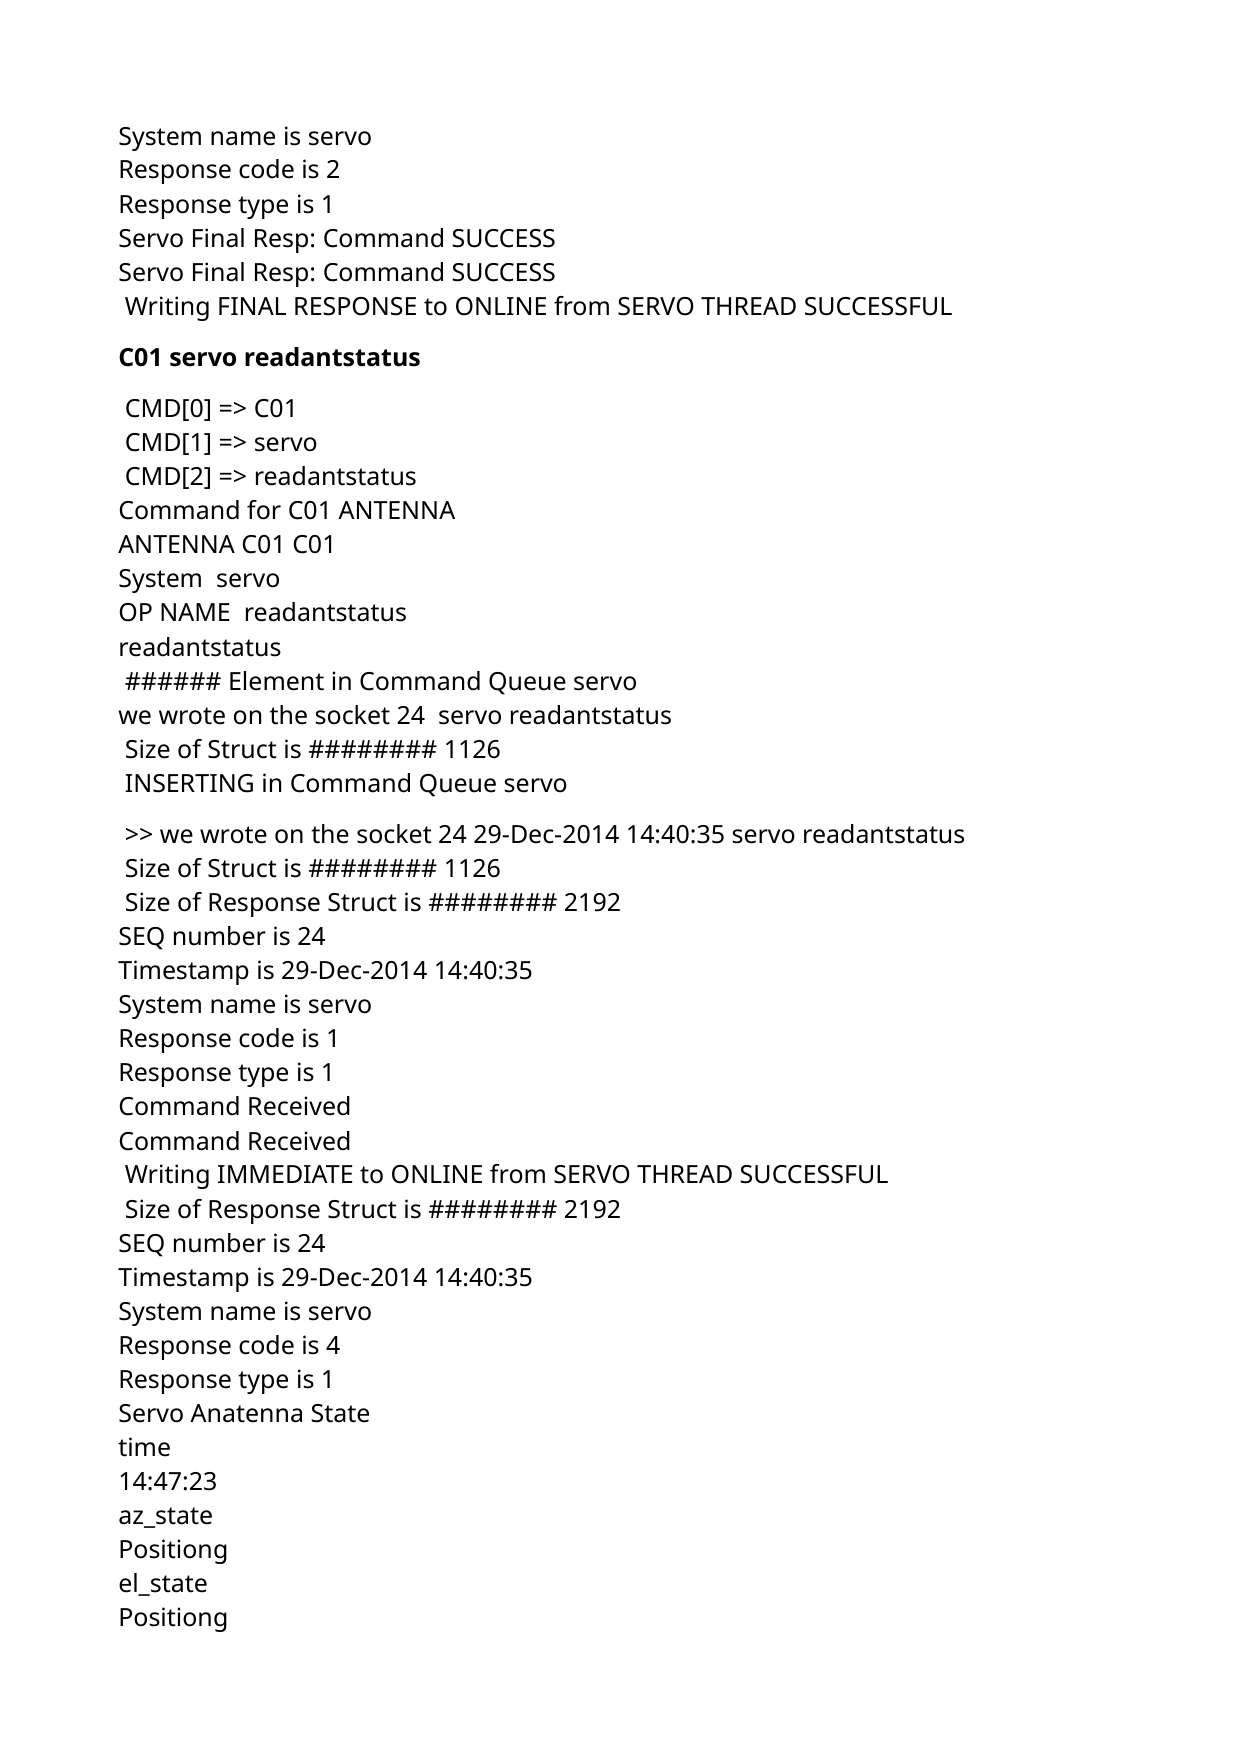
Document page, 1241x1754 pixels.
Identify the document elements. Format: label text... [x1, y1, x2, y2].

text Size of Struct is ######## 1126 [118, 731, 1122, 765]
text Timestamp is 29-Dec-2014 14:40:35 [118, 1259, 1122, 1293]
text Servo Anatenna State [118, 1396, 1122, 1430]
text INSERTING in Command Queue servo [118, 765, 1122, 799]
text System servo [118, 561, 1122, 595]
text Response type is 1 [118, 1362, 1122, 1396]
text C01 servo readantstatus [118, 339, 1122, 374]
text Writing FINAL RESPONSE to ONLINE from SERVO THREAD SUCCESSFUL [118, 288, 1122, 322]
text Response code is 4 [118, 1327, 1122, 1362]
text Response type is 1 [118, 186, 1122, 220]
text Size of Response Struct is ######## 2192 [118, 1191, 1122, 1225]
text Command for C01 ANTENNA [118, 493, 1122, 527]
text ANTENNA C01 C01 [118, 527, 1122, 561]
text Writing IMMEDIATE to ONLINE from SERVO THREAD SUCCESSFUL [118, 1157, 1122, 1191]
text Size of Struct is ######## 1126 [118, 851, 1122, 885]
text readantstatus [118, 629, 1122, 663]
text System name is servo [118, 118, 1122, 152]
text SEQ number is 24 [118, 1225, 1122, 1259]
text Command Received [118, 1123, 1122, 1157]
text Timestamp is 29-Dec-2014 14:40:35 [118, 953, 1122, 987]
text Servo Final Resp: Command SUCCESS [118, 220, 1122, 254]
text el_state [118, 1566, 1122, 1600]
text OP NAME readantstatus [118, 595, 1122, 629]
text az_state [118, 1498, 1122, 1532]
text Size of Response Struct is ######## 2192 [118, 885, 1122, 919]
text Positiong [118, 1600, 1122, 1634]
text Positiong [118, 1532, 1122, 1566]
text System name is servo [118, 1293, 1122, 1327]
text Response code is 1 [118, 1021, 1122, 1055]
text time [118, 1430, 1122, 1464]
text Command Received [118, 1089, 1122, 1123]
text System name is servo [118, 987, 1122, 1021]
text ###### Element in Command Queue servo [118, 663, 1122, 697]
text CMD[2] => readantstatus [118, 459, 1122, 493]
text CMD[1] => servo [118, 425, 1122, 459]
text Servo Final Resp: Command SUCCESS [118, 254, 1122, 288]
text SEQ number is 24 [118, 919, 1122, 953]
text Response type is 1 [118, 1055, 1122, 1089]
text CMD[0] => C01 [118, 391, 1122, 425]
text 14:47:23 [118, 1464, 1122, 1498]
text we wrote on the socket 24 servo readantstatus [118, 697, 1122, 731]
text >> we wrote on the socket 24 29-Dec-2014 14:40:35 servo readantstatus [118, 817, 1122, 851]
text Response code is 2 [118, 152, 1122, 186]
